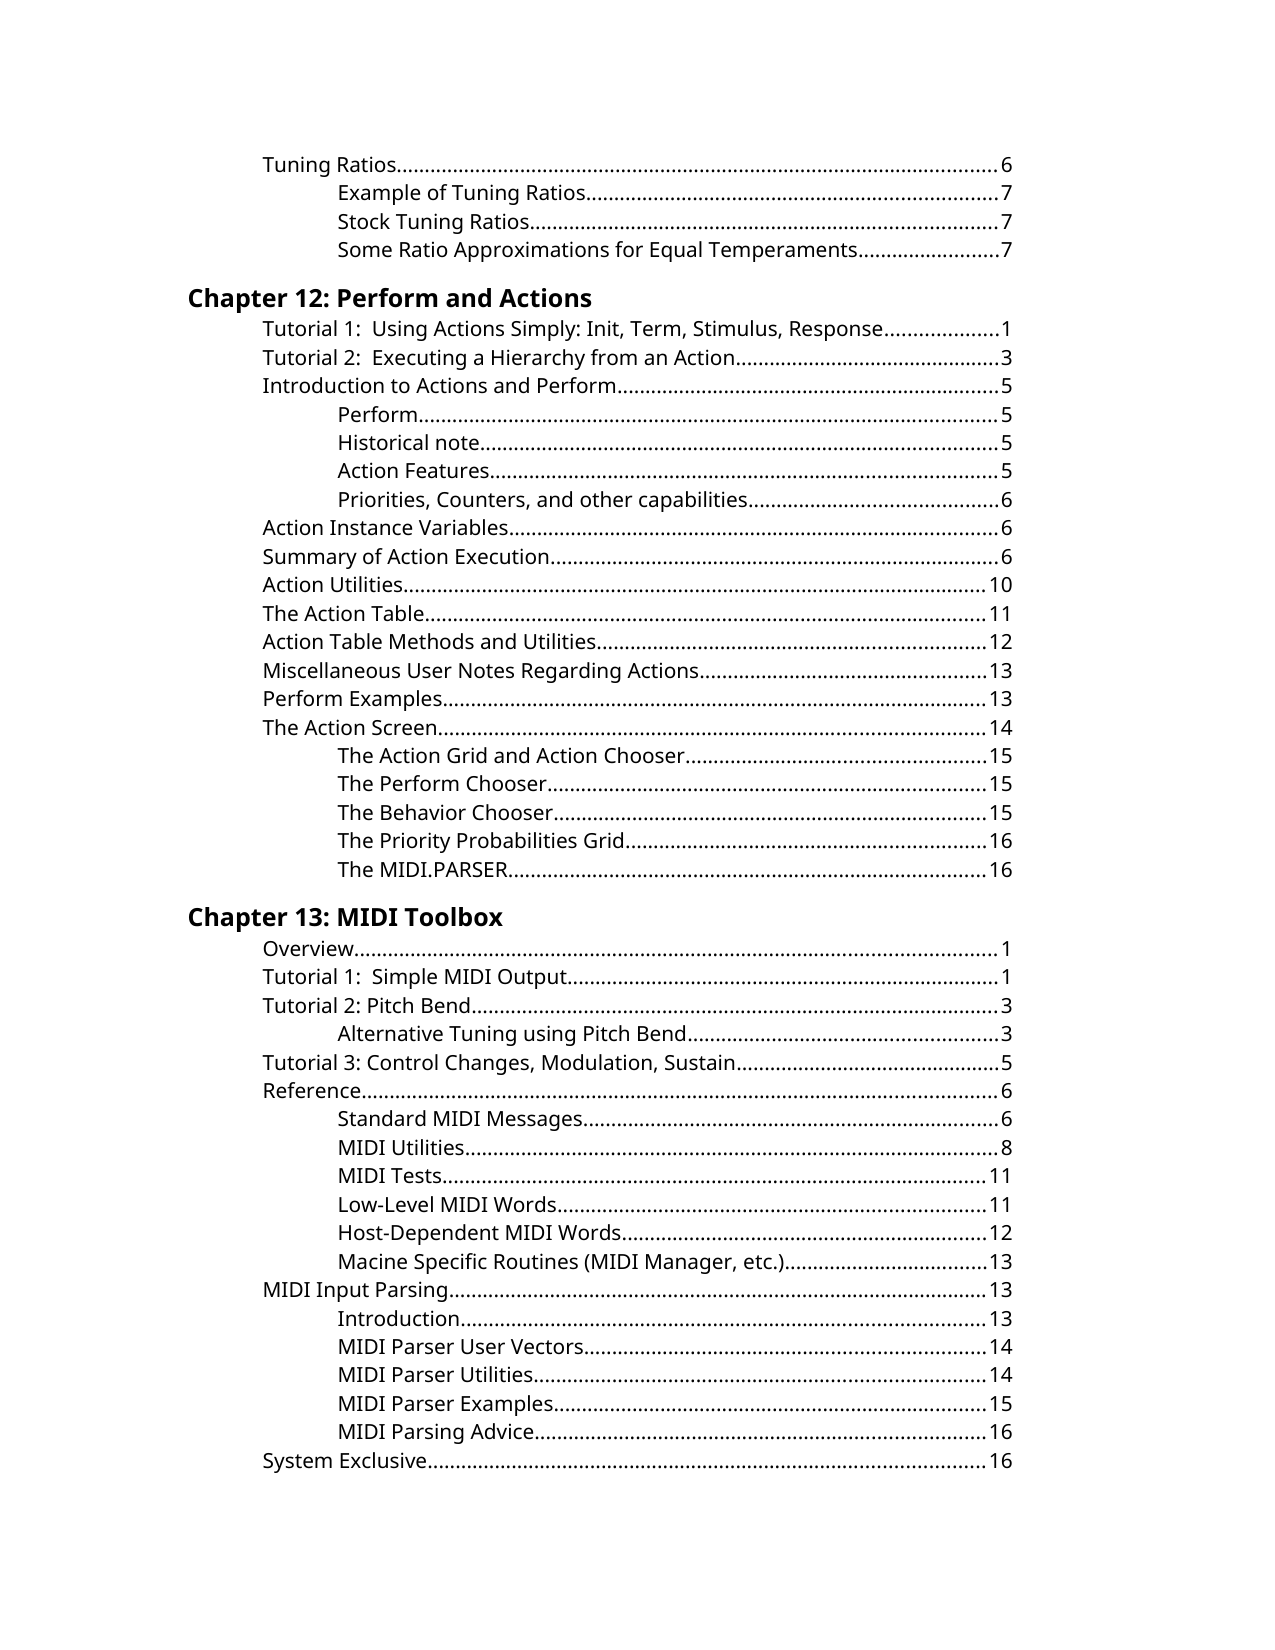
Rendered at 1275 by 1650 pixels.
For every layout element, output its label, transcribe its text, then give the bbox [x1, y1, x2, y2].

text Action Utilities 10 [262, 570, 1012, 599]
text Action Features 5 [337, 457, 1012, 485]
text Action Table Methods and Utilities 12 [262, 627, 1012, 656]
text MIDI Parser Utilities 14 [337, 1361, 1012, 1389]
text Macine Specific Routines (MIDI Manager, etc.) 13 [337, 1247, 1012, 1275]
text Tutorial 1: Simple MIDI Output 1 [262, 962, 1012, 991]
text The Priority Probabilities Grid 16 [337, 826, 1012, 855]
text Example of Tuning Ratios 7 [337, 178, 1012, 207]
text The Action Screen 14 [262, 713, 1012, 741]
text Standard MIDI Messages 6 [337, 1104, 1012, 1133]
text Host-Dependent MIDI Words 12 [337, 1218, 1012, 1247]
text Tuning Ratios 6 [262, 150, 1012, 178]
text The MIDI.PARSER 16 [337, 855, 1012, 883]
text Summary of Action Execution 6 [262, 542, 1012, 570]
text Chapter 13: MIDI Toolbox [187, 900, 1012, 934]
text Introduction 13 [337, 1304, 1012, 1332]
text MIDI Parser User Vectors 14 [337, 1332, 1012, 1361]
text Low-Level MIDI Words 11 [337, 1190, 1012, 1218]
text Perform Examples 13 [262, 684, 1012, 713]
text Some Ratio Approximations for Equal Temperaments 7 [337, 235, 1012, 264]
text Historical note 5 [337, 428, 1012, 457]
text MIDI Utilities 8 [337, 1133, 1012, 1161]
text The Action Grid and Action Chooser 15 [337, 741, 1012, 769]
text MIDI Parsing Advice 16 [337, 1417, 1012, 1446]
text Priorities, Counters, and other capabilities 6 [337, 485, 1012, 513]
text Overview 1 [262, 934, 1012, 962]
text MIDI Input Parsing 13 [262, 1275, 1012, 1304]
text System Exclusive 16 [262, 1446, 1012, 1474]
text Chapter 12: Perform and Actions [187, 280, 1012, 314]
text Stock Tuning Ratios 7 [337, 207, 1012, 235]
text Tutorial 3: Control Changes, Modulation, Sustain 5 [262, 1048, 1012, 1076]
text Action Instance Variables 6 [262, 513, 1012, 542]
text Tutorial 2: Executing a Hierarchy from an Action 3 [262, 343, 1012, 371]
text Introduction to Actions and Perform 5 [262, 371, 1012, 400]
text Tutorial 2: Pitch Bend 3 [262, 991, 1012, 1019]
text Miscellaneous User Notes Regarding Actions 13 [262, 656, 1012, 684]
text The Action Table 11 [262, 599, 1012, 627]
text Perform 5 [337, 400, 1012, 428]
text MIDI Tests 11 [337, 1161, 1012, 1190]
text MIDI Parser Examples 15 [337, 1389, 1012, 1417]
text Tutorial 1: Using Actions Simply: Init, Term, Stimulus, Response 1 [262, 314, 1012, 343]
text Alternative Tuning using Pitch Bend 3 [337, 1019, 1012, 1048]
text The Perform Chooser 15 [337, 769, 1012, 798]
text Reference 6 [262, 1076, 1012, 1104]
text The Behavior Chooser 15 [337, 798, 1012, 826]
